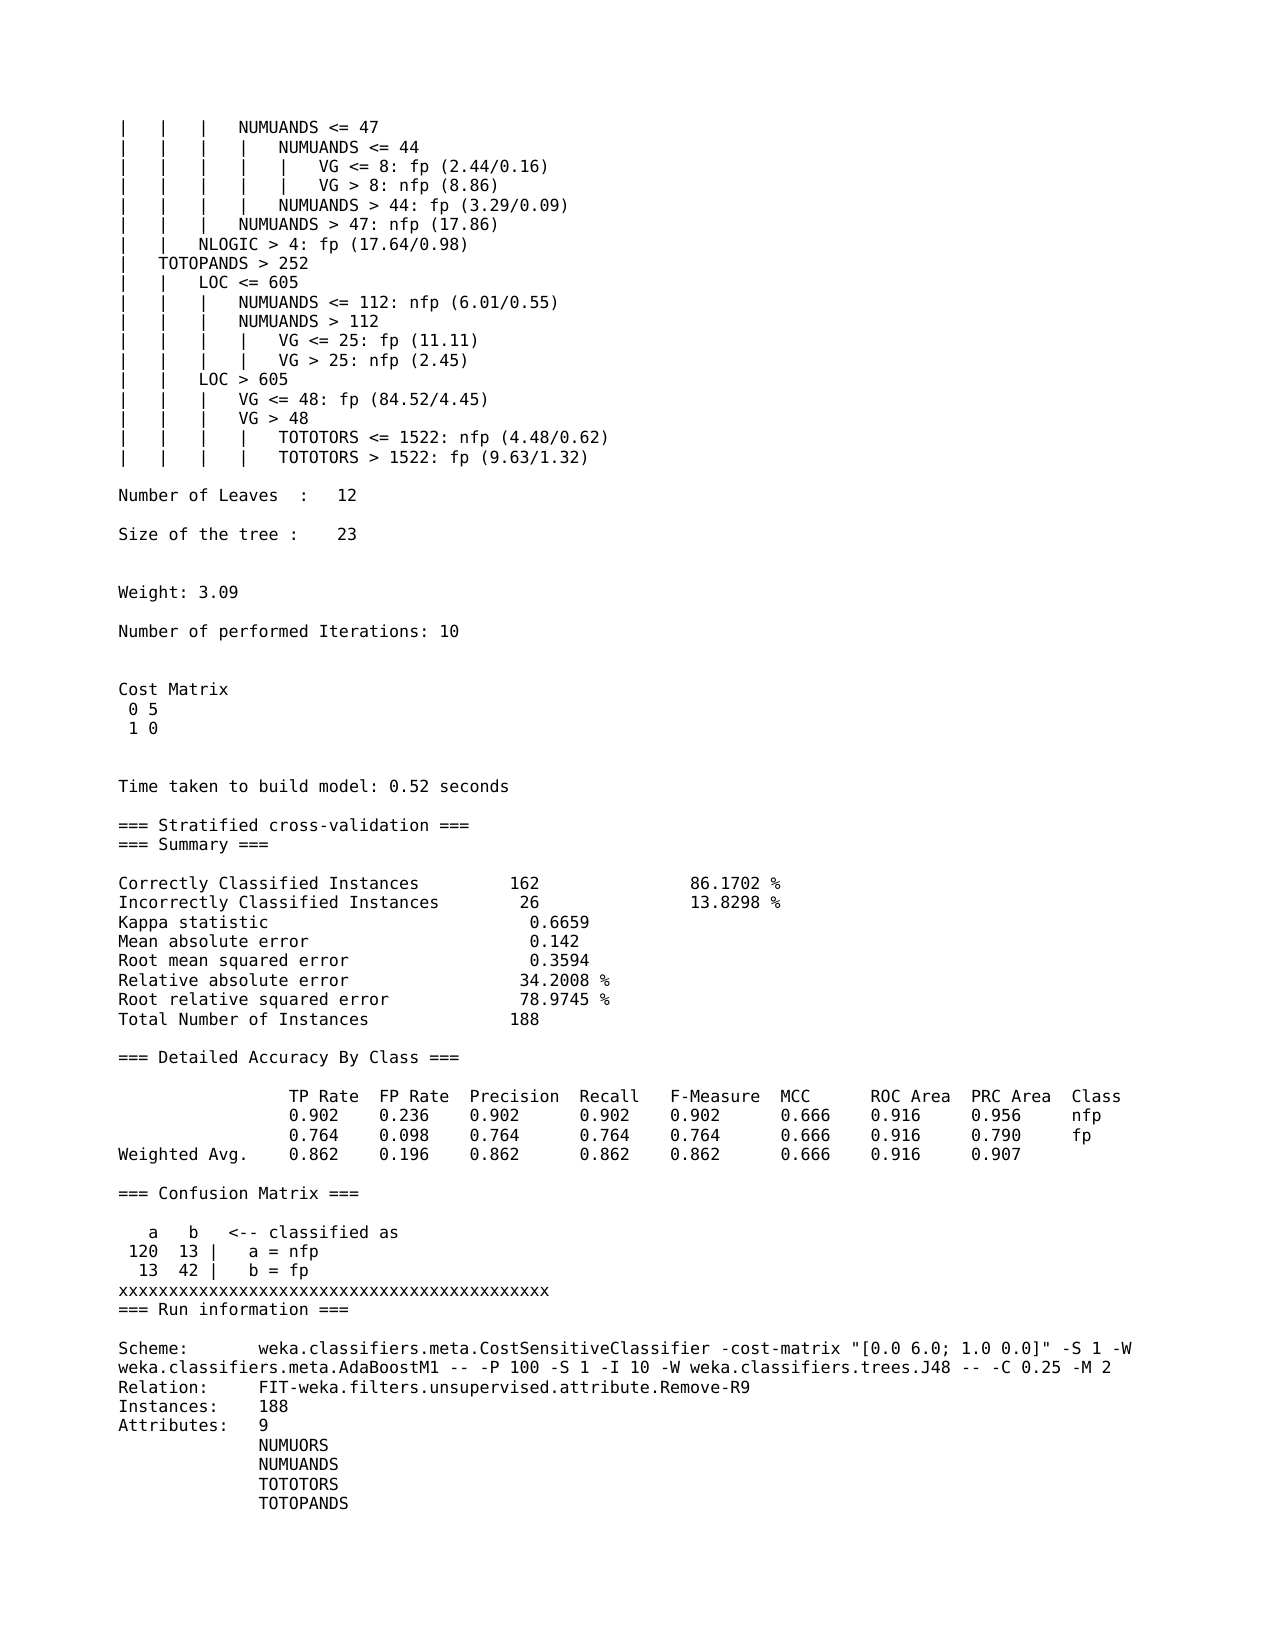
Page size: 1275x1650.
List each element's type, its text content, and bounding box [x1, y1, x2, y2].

text 13 42 | b = fp [118, 1261, 1157, 1281]
text Total Number of Instances 188 [118, 1009, 1157, 1029]
text Weight: 3.09 [118, 583, 1157, 602]
text Scheme: weka.classifiers.meta.CostSensitiveClassifier -cost-matrix "[0.0 6.0; 1.0 0.0]" -S 1 -W weka.classifiers.meta.AdaBoostM1 -- -P 100 -S 1 -I 10 -W weka.classifiers.trees.J48 -- -C 0.25 -M 2 [118, 1339, 1157, 1377]
text | | | | VG > 25: nfp (2.45) [118, 351, 1157, 370]
text 0 5 [118, 699, 1157, 719]
text Kappa statistic 0.6659 [118, 912, 1157, 932]
text Root mean squared error 0.3594 [118, 951, 1157, 971]
text NUMUANDS [118, 1455, 1157, 1474]
text TOTOPANDS [118, 1494, 1157, 1513]
text NUMUORS [118, 1436, 1157, 1455]
text Weighted Avg. 0.862 0.196 0.862 0.862 0.862 0.666 0.916 0.907 [118, 1145, 1157, 1164]
text | | | NUMUANDS > 47: nfp (17.86) [118, 215, 1157, 234]
text === Run information === [118, 1300, 1157, 1319]
text 0.764 0.098 0.764 0.764 0.764 0.666 0.916 0.790 fp [118, 1126, 1157, 1145]
text 0.902 0.236 0.902 0.902 0.902 0.666 0.916 0.956 nfp [118, 1106, 1157, 1126]
text Attributes: 9 [118, 1416, 1157, 1436]
text === Confusion Matrix === [118, 1184, 1157, 1203]
text | | | | TOTOTORS <= 1522: nfp (4.48/0.62) [118, 428, 1157, 447]
text Relation: FIT-weka.filters.unsupervised.attribute.Remove-R9 [118, 1377, 1157, 1397]
text | | | | | VG <= 8: fp (2.44/0.16) [118, 157, 1157, 176]
text | TOTOPANDS > 252 [118, 254, 1157, 273]
text | | | | NUMUANDS <= 44 [118, 137, 1157, 157]
text Instances: 188 [118, 1397, 1157, 1416]
text Correctly Classified Instances 162 86.1702 % [118, 874, 1157, 893]
text | | | NUMUANDS > 112 [118, 312, 1157, 331]
text TOTOTORS [118, 1474, 1157, 1494]
text Mean absolute error 0.142 [118, 932, 1157, 951]
text | | LOC > 605 [118, 370, 1157, 389]
text | | LOC <= 605 [118, 273, 1157, 292]
text Incorrectly Classified Instances 26 13.8298 % [118, 893, 1157, 912]
text | | | | VG <= 25: fp (11.11) [118, 331, 1157, 351]
text | | | NUMUANDS <= 112: nfp (6.01/0.55) [118, 292, 1157, 312]
text 120 13 | a = nfp [118, 1242, 1157, 1261]
text | | | NUMUANDS <= 47 [118, 118, 1157, 137]
text | | NLOGIC > 4: fp (17.64/0.98) [118, 234, 1157, 254]
text 1 0 [118, 719, 1157, 738]
text | | | | TOTOTORS > 1522: fp (9.63/1.32) [118, 447, 1157, 467]
text Number of Leaves : 12 [118, 486, 1157, 506]
text Number of performed Iterations: 10 [118, 622, 1157, 641]
text Relative absolute error 34.2008 % [118, 971, 1157, 990]
text | | | | | VG > 8: nfp (8.86) [118, 176, 1157, 196]
text xxxxxxxxxxxxxxxxxxxxxxxxxxxxxxxxxxxxxxxxxxx [118, 1281, 1157, 1300]
text Root relative squared error 78.9745 % [118, 990, 1157, 1009]
text | | | VG > 48 [118, 409, 1157, 428]
text === Detailed Accuracy By Class === [118, 1048, 1157, 1067]
text a b <-- classified as [118, 1222, 1157, 1242]
text TP Rate FP Rate Precision Recall F-Measure MCC ROC Area PRC Area Class [118, 1087, 1157, 1106]
text === Stratified cross-validation === [118, 816, 1157, 835]
text Size of the tree : 23 [118, 525, 1157, 544]
text === Summary === [118, 835, 1157, 854]
text | | | VG <= 48: fp (84.52/4.45) [118, 389, 1157, 409]
text Cost Matrix [118, 680, 1157, 699]
text | | | | NUMUANDS > 44: fp (3.29/0.09) [118, 196, 1157, 215]
text Time taken to build model: 0.52 seconds [118, 777, 1157, 796]
